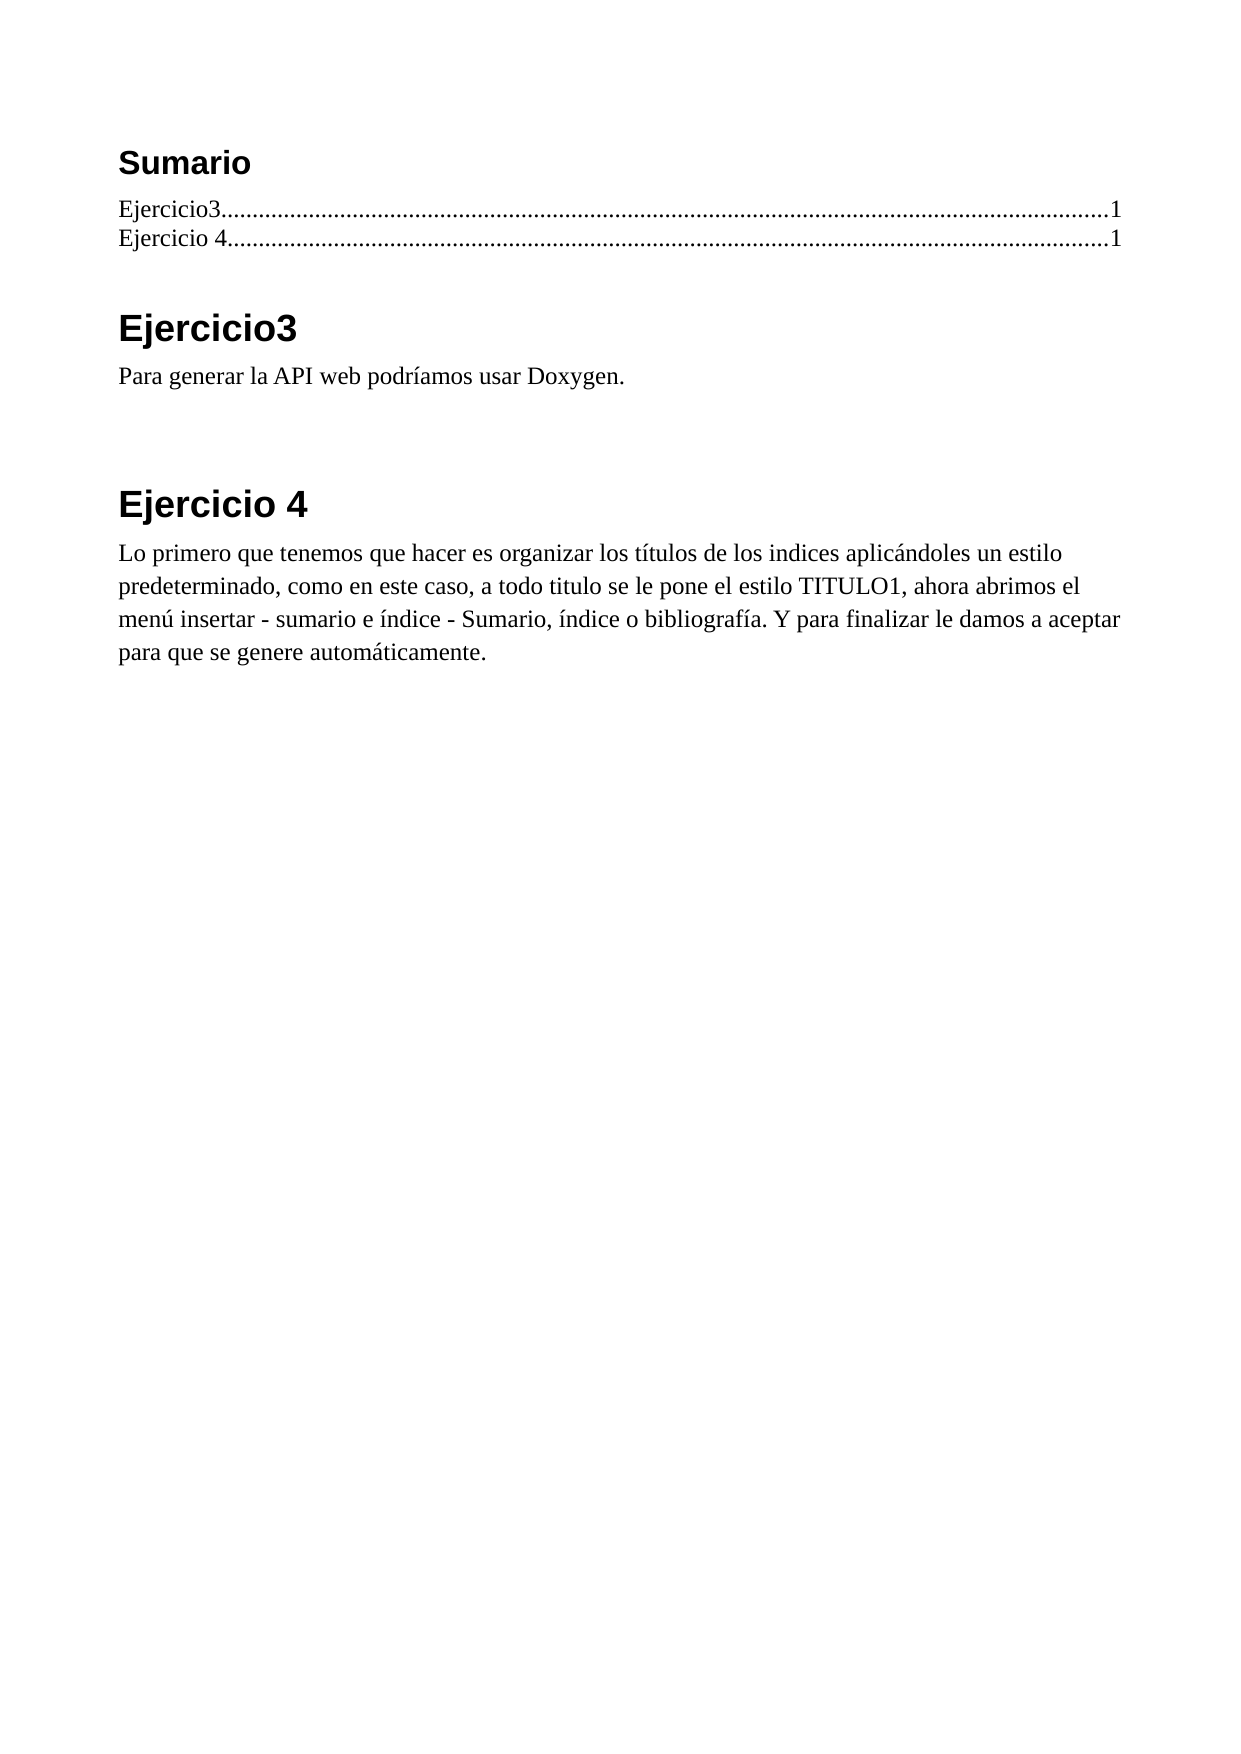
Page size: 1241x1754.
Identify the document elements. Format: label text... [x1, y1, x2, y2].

subtitle Sumario [118, 143, 1122, 182]
subtitle Ejercicio3 [118, 305, 1122, 349]
text Ejercicio 4 1 [118, 223, 1122, 252]
subtitle Ejercicio 4 [118, 482, 1122, 525]
text Lo primero que tenemos que hacer es organizar los títulos de los indices aplicándoles un estilo predeterminado, como en este caso, a todo titulo se le pone el estilo TITULO1, ahora abrimos el menú insertar - sumario e índice - Sumario, índice o bibliografía. Y para finalizar le damos a aceptar para que se genere automáticamente. [118, 538, 1122, 666]
text Ejercicio3 1 [118, 194, 1122, 223]
text Para generar la API web podríamos usar Doxygen. [118, 361, 1122, 390]
